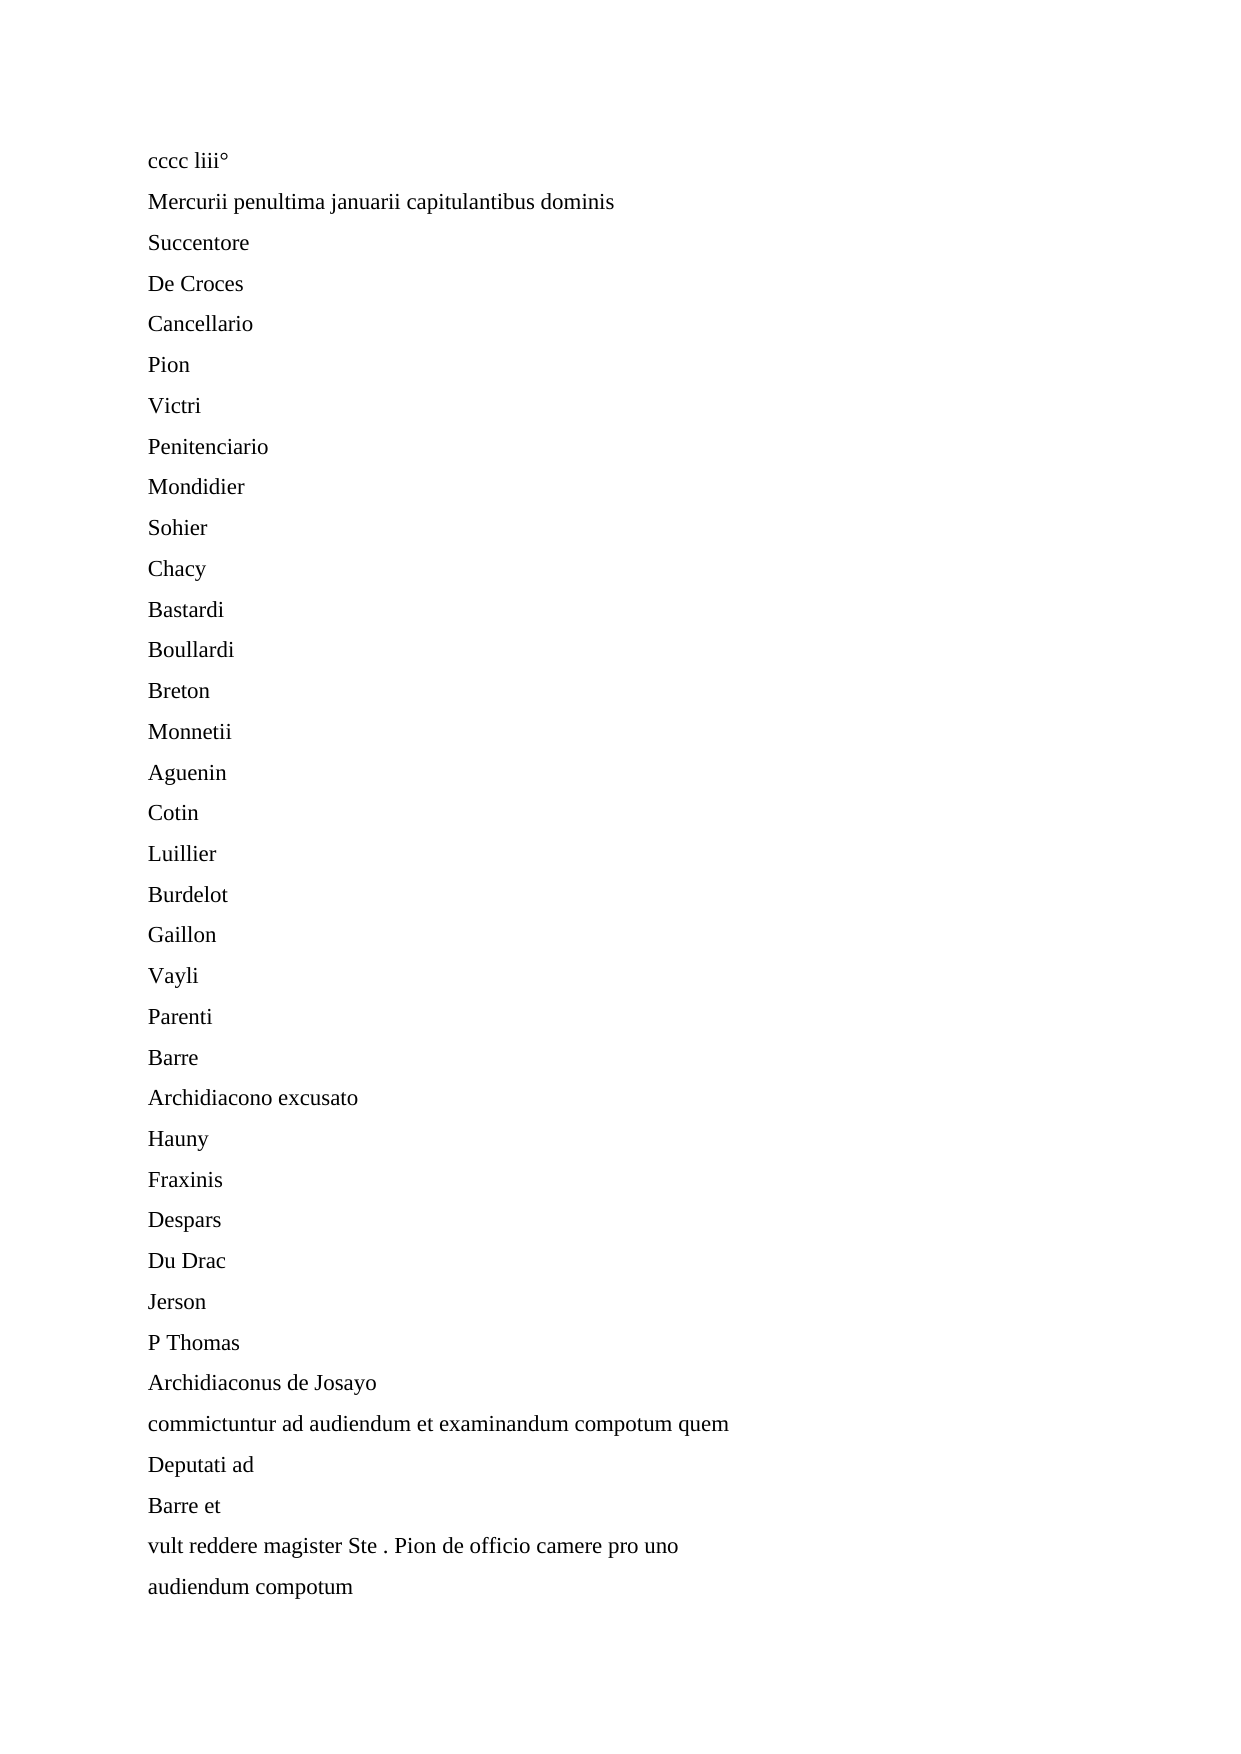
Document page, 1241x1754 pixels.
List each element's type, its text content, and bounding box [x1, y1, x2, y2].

text Hauny [148, 1125, 1093, 1151]
text Barre [148, 1044, 1093, 1070]
text Cotin [148, 799, 1093, 826]
text Sohier [148, 514, 1093, 541]
text Vayli [148, 962, 1093, 988]
text Succentore [148, 229, 1093, 255]
text commictuntur ad audiendum et examinandum compotum quem [148, 1410, 1093, 1437]
text Mondidier [148, 473, 1093, 500]
text Archidiaconus de Josayo [148, 1369, 1093, 1396]
text Bastardi [148, 596, 1093, 622]
text Cancellario [148, 311, 1093, 337]
text Du Drac [148, 1247, 1093, 1274]
text Parenti [148, 1003, 1093, 1029]
text Gaillon [148, 921, 1093, 948]
text Burdelot [148, 881, 1093, 907]
text Pion [148, 351, 1093, 378]
text Breton [148, 677, 1093, 703]
text Luillier [148, 840, 1093, 866]
text Deputati ad [148, 1451, 1093, 1477]
text Chacy [148, 555, 1093, 581]
text audiendum compotum [148, 1573, 1093, 1599]
text Mercurii penultima januarii capitulantibus dominis [148, 188, 1093, 215]
text Barre et [148, 1492, 1093, 1518]
text Boullardi [148, 636, 1093, 663]
text Despars [148, 1207, 1093, 1233]
text Victri [148, 392, 1093, 418]
text Penitenciario [148, 433, 1093, 459]
text Aguenin [148, 758, 1093, 785]
text cccc liii° [148, 148, 1093, 174]
text P Thomas [148, 1329, 1093, 1355]
text Monnetii [148, 718, 1093, 744]
text De Croces [148, 270, 1093, 296]
text Fraxinis [148, 1166, 1093, 1192]
text vult reddere magister Ste . Pion de officio camere pro uno [148, 1532, 1093, 1559]
text Jerson [148, 1288, 1093, 1314]
text Archidiacono excusato [148, 1084, 1093, 1111]
